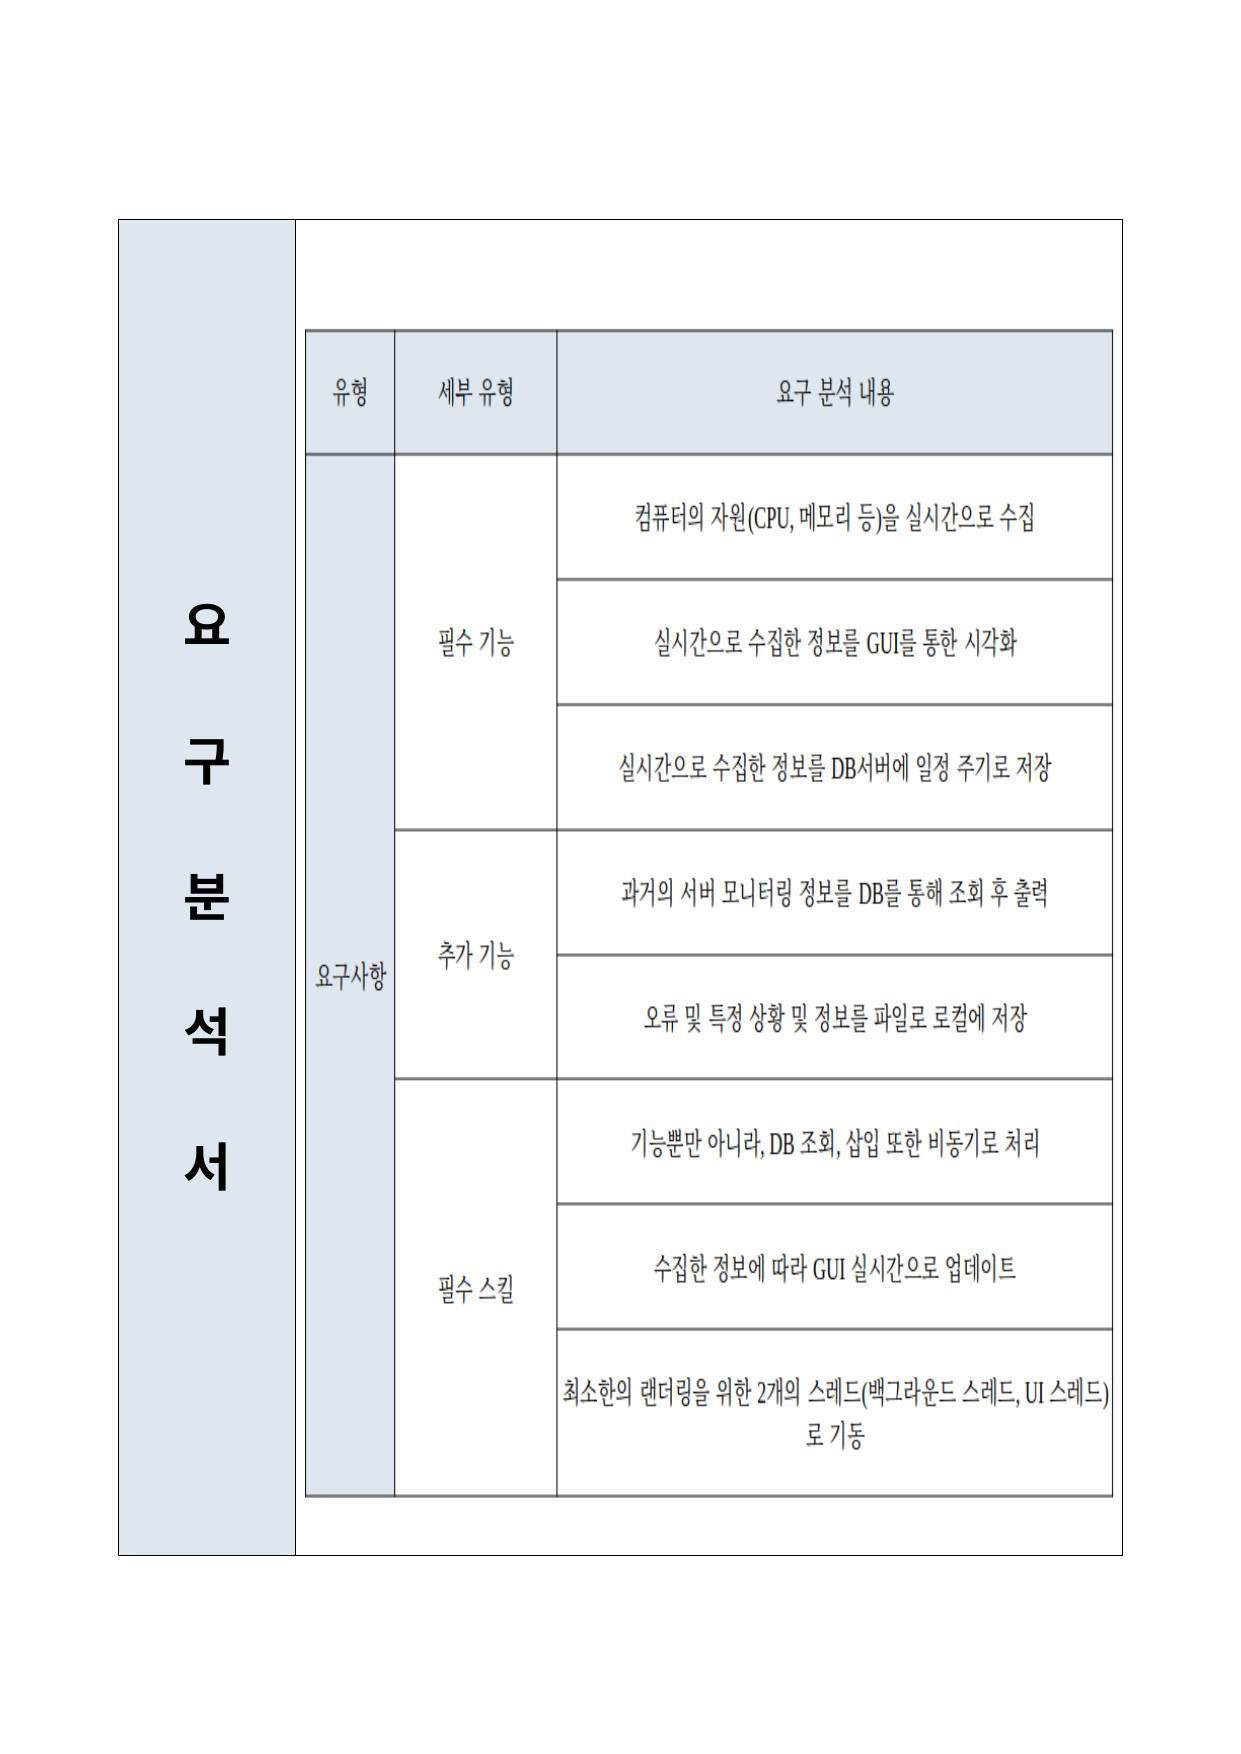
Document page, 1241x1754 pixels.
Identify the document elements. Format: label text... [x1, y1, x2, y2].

table_cell 요 구 분 석 서 [119, 220, 295, 1555]
table_cell [296, 220, 1122, 1555]
